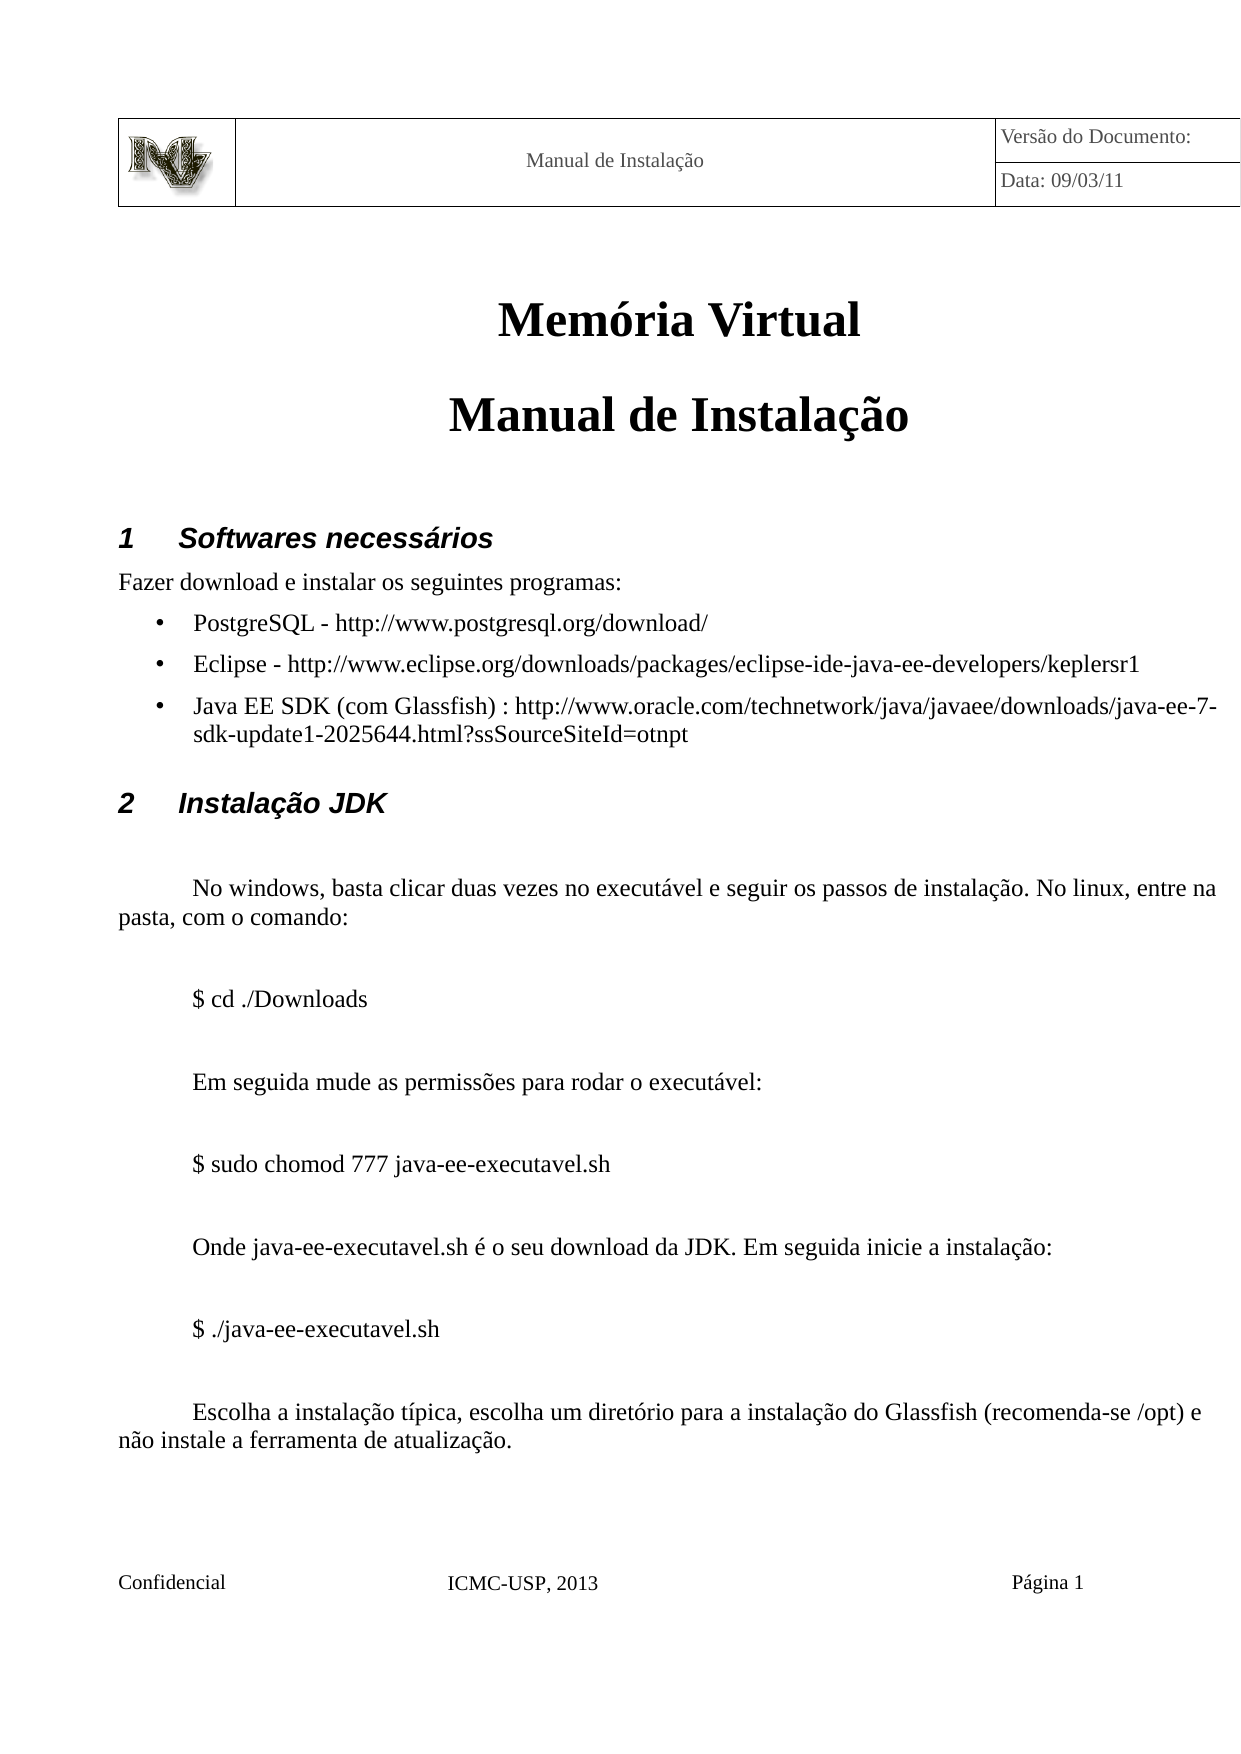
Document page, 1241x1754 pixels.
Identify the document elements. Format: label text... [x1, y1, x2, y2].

text Em seguida mude as permissões para rodar o executável: [118, 1067, 1240, 1096]
subtitle Softwares necessários [118, 521, 1240, 554]
text Onde java-ee-executavel.sh é o seu download da JDK. Em seguida inicie a instalação: [118, 1232, 1240, 1261]
subtitle Manual de Instalação [118, 385, 1240, 442]
text Fazer download e instalar os seguintes programas: [118, 567, 1240, 596]
text Escolha a instalação típica, escolha um diretório para a instalação do Glassfish (recomenda-se /opt) e não instale a ferramenta de atualização. [118, 1397, 1240, 1454]
subtitle Memória Virtual [118, 290, 1240, 347]
list Eclipse - http://www.eclipse.org/downloads/packages/eclipse-ide-java-ee-developers/keplersr1 [156, 649, 1240, 678]
text No windows, basta clicar duas vezes no executável e seguir os passos de instalação. No linux, entre na pasta, com o comando: [118, 873, 1240, 931]
list Java EE SDK (com Glassfish) : http://www.oracle.com/technetwork/java/javaee/downloads/java-ee-7-sdk-update1-2025644.html?ssSourceSiteId=otnpt [156, 691, 1240, 748]
list PostgreSQL - http://www.postgresql.org/download/ [156, 608, 1240, 637]
text $ cd ./Downloads [118, 984, 1240, 1013]
subtitle Instalação JDK [118, 786, 1240, 819]
text $ sudo chomod 777 java-ee-executavel.sh [118, 1149, 1240, 1178]
text $ ./java-ee-executavel.sh [118, 1314, 1240, 1343]
picture [123, 125, 214, 200]
